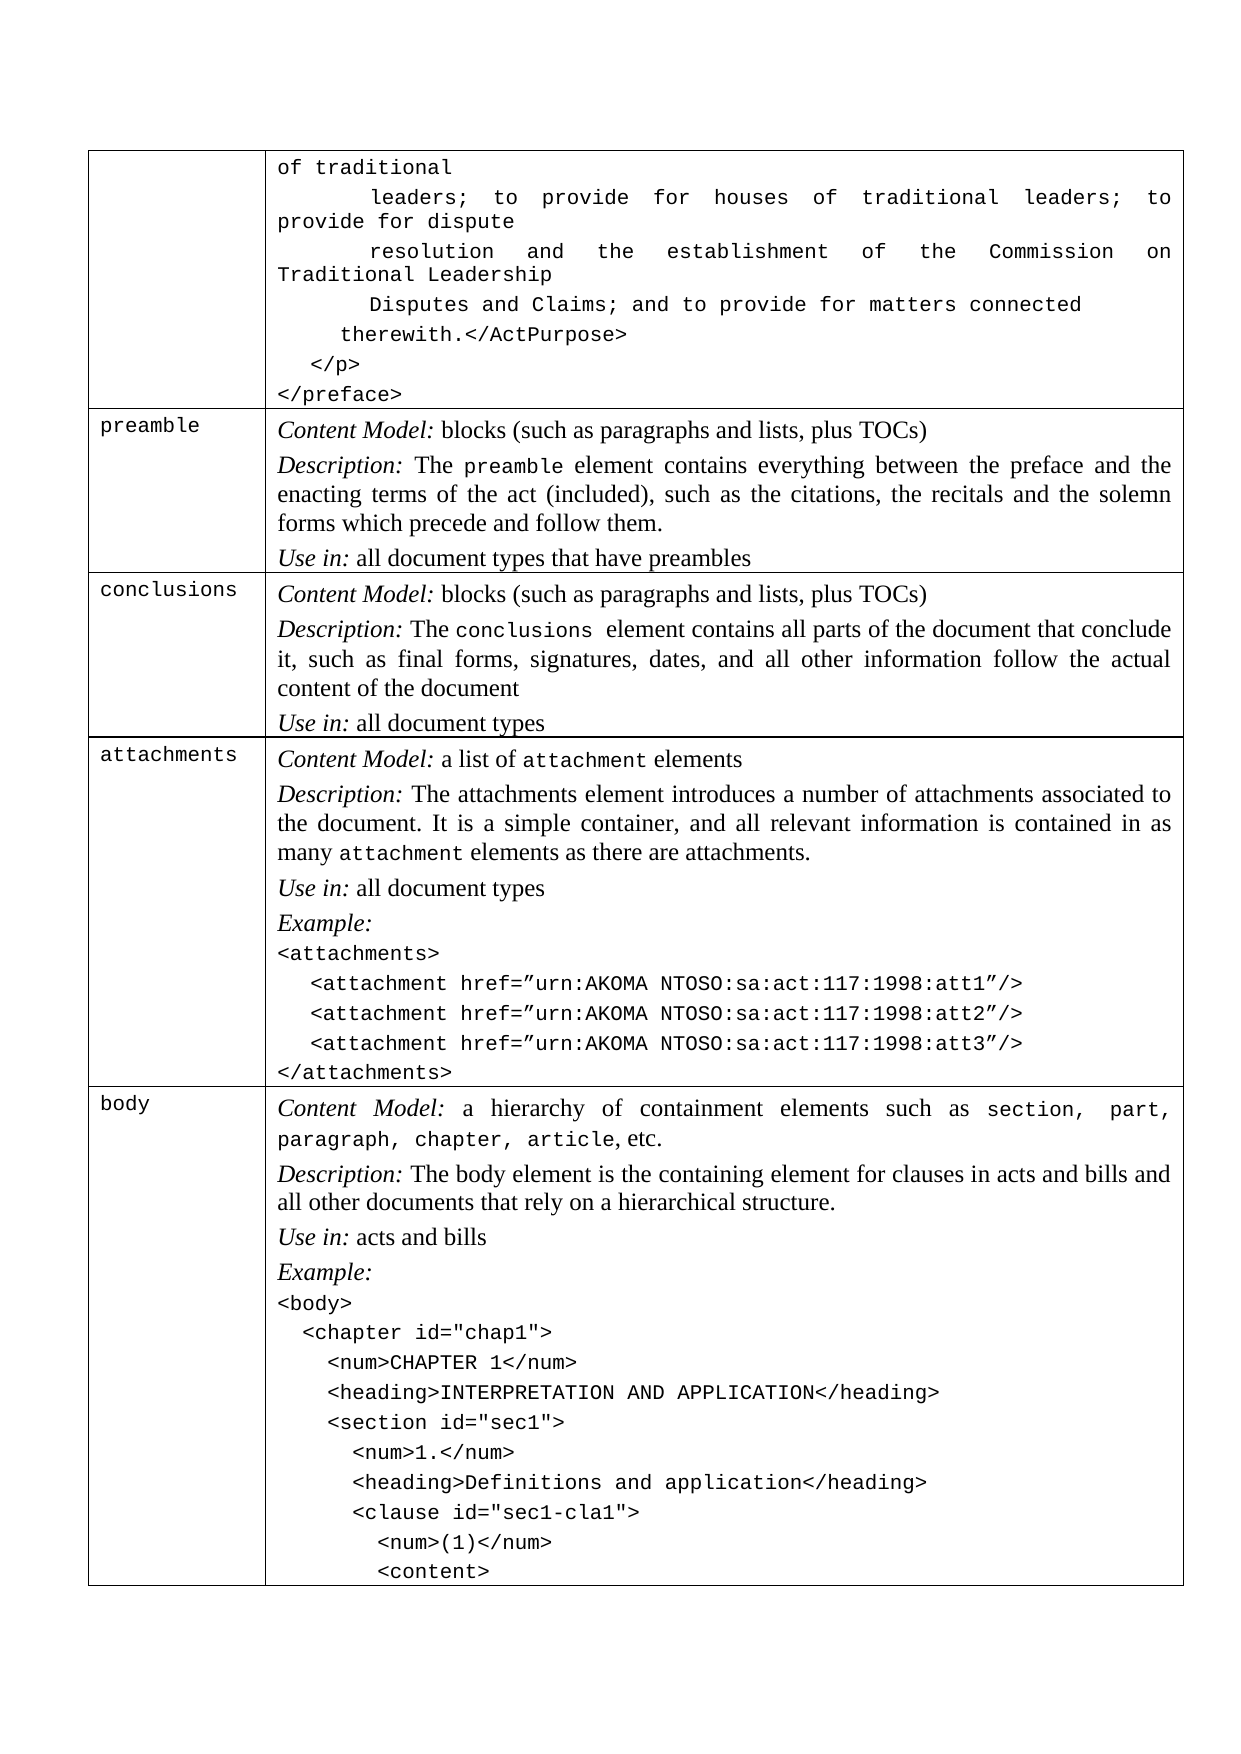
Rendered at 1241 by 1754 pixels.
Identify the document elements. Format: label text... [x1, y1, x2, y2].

table_cell Content Model: a list of attachment elements Description: The attachments element introduces a number of attachments associated to the document. It is a simple container, and all relevant information is contained in as many attachment elements as there are attachments. Use in: all document types Example: <attachments> <attachment href=”urn:AKOMA NTOSO:sa:act:117:1998:att1”/> <attachment href=”urn:AKOMA NTOSO:sa:act:117:1998:att2”/> <attachment href=”urn:AKOMA NTOSO:sa:act:117:1998:att3”/> </attachments> [266, 738, 1183, 1086]
table_cell Content Model: blocks (such as paragraphs and lists, plus TOCs) Description: The conclusions element contains all parts of the document that conclude it, such as final forms, signatures, dates, and all other information follow the actual content of the document Use in: all document types [266, 573, 1183, 736]
table_header of traditional leaders; to provide for houses of traditional leaders; to provide for dispute resolution and the establishment of the Commission on Traditional Leadership Disputes and Claims; and to provide for matters connected therewith.</ActPurpose> </p> </preface> [266, 151, 1183, 408]
table_cell conclusions [89, 573, 265, 736]
table_cell Content Model: a hierarchy of containment elements such as section, part, paragraph, chapter, article, etc. Description: The body element is the containing element for clauses in acts and bills and all other documents that rely on a hierarchical structure. Use in: acts and bills Example: <body> <chapter id="chap1"> <num>CHAPTER 1</num> <heading>INTERPRETATION AND APPLICATION</heading> <section id="sec1"> <num>1.</num> <heading>Definitions and application</heading> <clause id="sec1-cla1"> <num>(1)</num> <content> [266, 1087, 1183, 1585]
table_cell attachments [89, 738, 265, 1086]
table_cell Content Model: blocks (such as paragraphs and lists, plus TOCs) Description: The preamble element contains everything between the preface and the enacting terms of the act (included), such as the citations, the recitals and the solemn forms which precede and follow them. Use in: all document types that have preambles [266, 409, 1183, 572]
table_header [89, 151, 265, 408]
table_cell body [89, 1087, 265, 1585]
table_cell preamble [89, 409, 265, 572]
